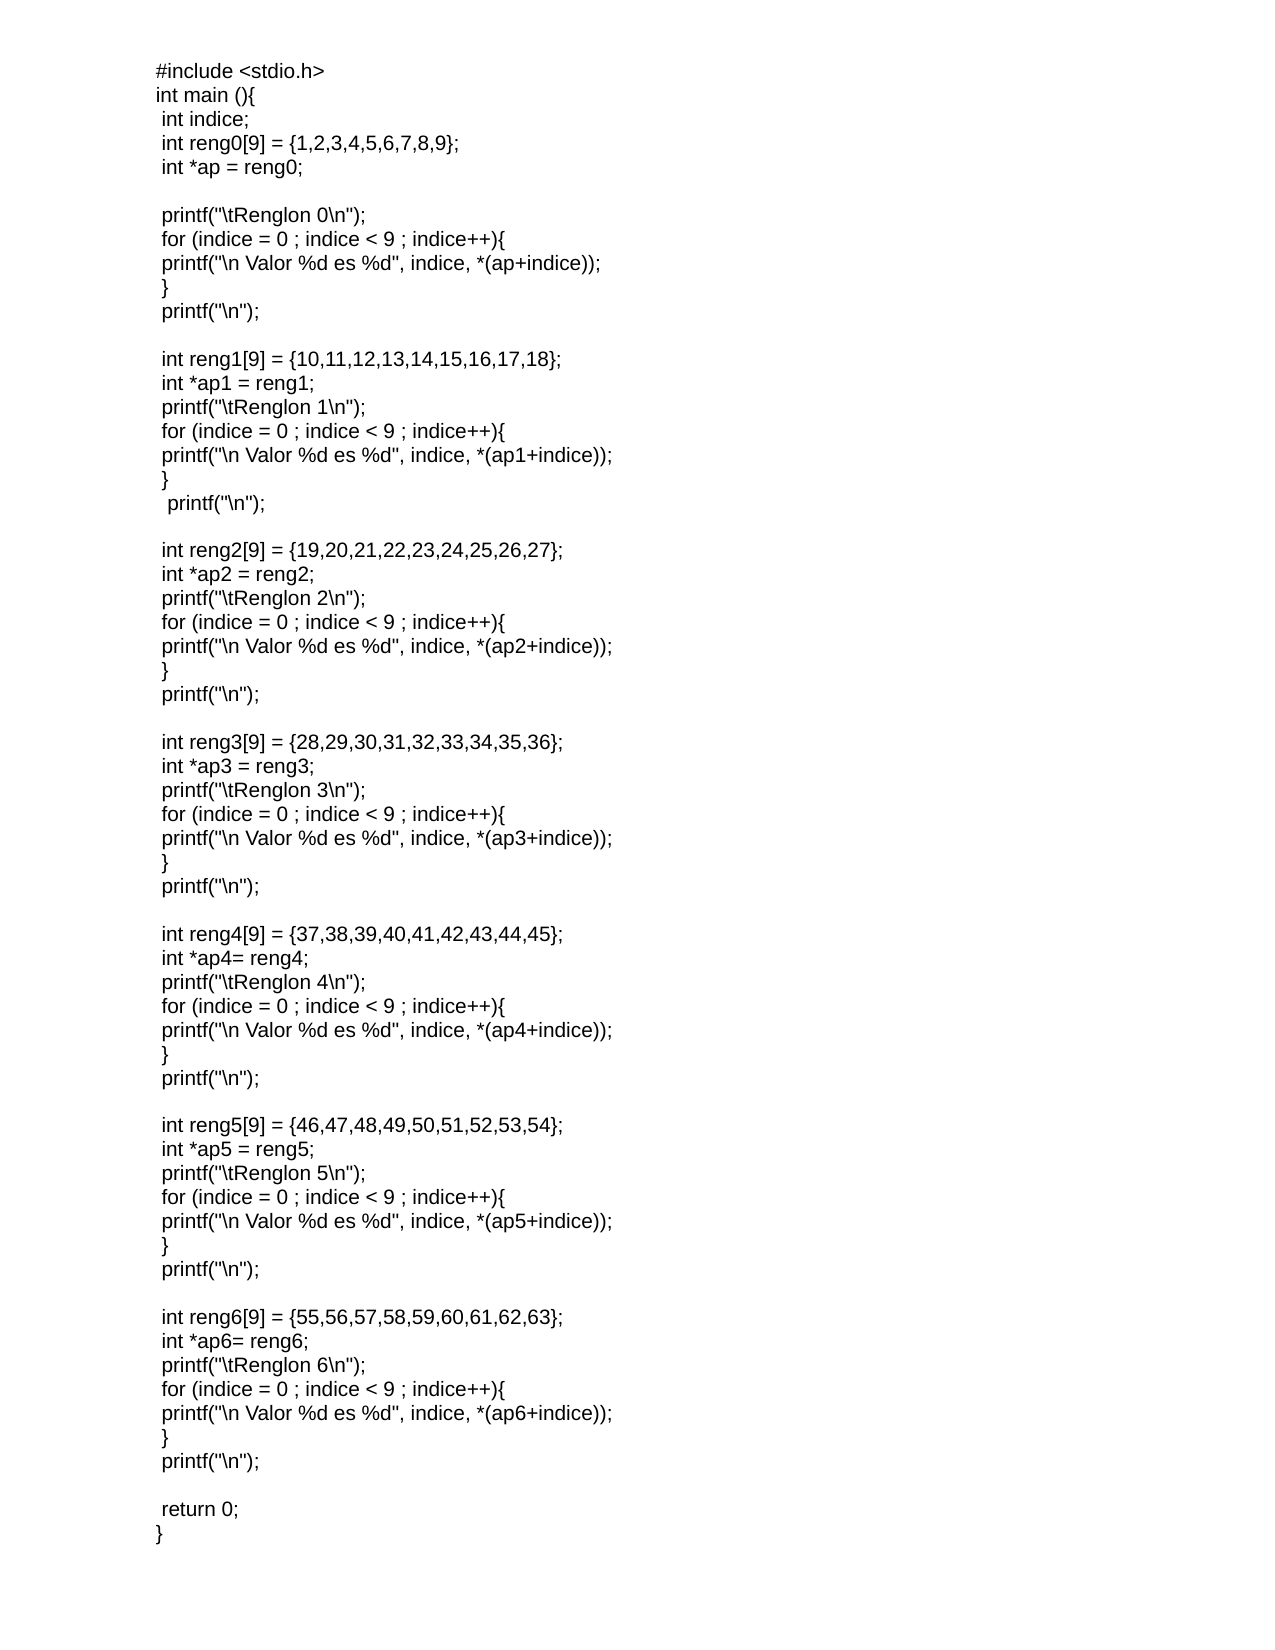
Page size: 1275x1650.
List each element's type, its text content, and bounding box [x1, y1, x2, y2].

text int *ap4= reng4; [156, 946, 1205, 969]
text printf("\tRenglon 3\n"); [156, 778, 1205, 802]
text } [156, 1041, 1205, 1065]
text printf("\n Valor %d es %d", indice, *(ap2+indice)); [156, 634, 1205, 658]
text printf("\n Valor %d es %d", indice, *(ap5+indice)); [156, 1209, 1205, 1233]
text int *ap2 = reng2; [156, 562, 1205, 586]
text printf("\n Valor %d es %d", indice, *(ap+indice)); [156, 251, 1205, 275]
text printf("\tRenglon 6\n"); [156, 1353, 1205, 1377]
text return 0; [156, 1497, 1205, 1521]
text int *ap3 = reng3; [156, 754, 1205, 778]
text int reng1[9] = {10,11,12,13,14,15,16,17,18}; [156, 347, 1205, 371]
text printf("\tRenglon 0\n"); [156, 203, 1205, 227]
text } [156, 850, 1205, 874]
text int reng5[9] = {46,47,48,49,50,51,52,53,54}; [156, 1113, 1205, 1137]
text #include <stdio.h> [156, 59, 1205, 83]
text printf("\n Valor %d es %d", indice, *(ap6+indice)); [156, 1401, 1205, 1425]
text int reng3[9] = {28,29,30,31,32,33,34,35,36}; [156, 730, 1205, 754]
text int indice; [156, 107, 1205, 131]
text int reng0[9] = {1,2,3,4,5,6,7,8,9}; [156, 131, 1205, 155]
text for (indice = 0 ; indice < 9 ; indice++){ [156, 418, 1205, 442]
text for (indice = 0 ; indice < 9 ; indice++){ [156, 227, 1205, 251]
text } [156, 658, 1205, 682]
text printf("\tRenglon 1\n"); [156, 394, 1205, 418]
text } [156, 1233, 1205, 1257]
text printf("\tRenglon 4\n"); [156, 969, 1205, 993]
text printf("\n Valor %d es %d", indice, *(ap4+indice)); [156, 1017, 1205, 1041]
text int main (){ [156, 83, 1205, 107]
text int *ap6= reng6; [156, 1329, 1205, 1353]
text } [156, 275, 1205, 299]
text int reng2[9] = {19,20,21,22,23,24,25,26,27}; [156, 538, 1205, 562]
text } [156, 466, 1205, 490]
text printf("\n"); [156, 874, 1205, 898]
text for (indice = 0 ; indice < 9 ; indice++){ [156, 610, 1205, 634]
text printf("\n"); [156, 490, 1205, 514]
text int *ap1 = reng1; [156, 371, 1205, 394]
text printf("\n Valor %d es %d", indice, *(ap1+indice)); [156, 442, 1205, 466]
text for (indice = 0 ; indice < 9 ; indice++){ [156, 802, 1205, 826]
text printf("\n"); [156, 1449, 1205, 1473]
text for (indice = 0 ; indice < 9 ; indice++){ [156, 1185, 1205, 1209]
text printf("\n"); [156, 299, 1205, 323]
text for (indice = 0 ; indice < 9 ; indice++){ [156, 1377, 1205, 1401]
text } [156, 1521, 1205, 1544]
text for (indice = 0 ; indice < 9 ; indice++){ [156, 993, 1205, 1017]
text printf("\n Valor %d es %d", indice, *(ap3+indice)); [156, 826, 1205, 850]
text printf("\tRenglon 2\n"); [156, 586, 1205, 610]
text printf("\n"); [156, 1065, 1205, 1089]
text printf("\tRenglon 5\n"); [156, 1161, 1205, 1185]
text printf("\n"); [156, 682, 1205, 706]
text int *ap = reng0; [156, 155, 1205, 179]
text } [156, 1425, 1205, 1449]
text int reng6[9] = {55,56,57,58,59,60,61,62,63}; [156, 1305, 1205, 1329]
text int reng4[9] = {37,38,39,40,41,42,43,44,45}; [156, 922, 1205, 946]
text int *ap5 = reng5; [156, 1137, 1205, 1161]
text printf("\n"); [156, 1257, 1205, 1281]
